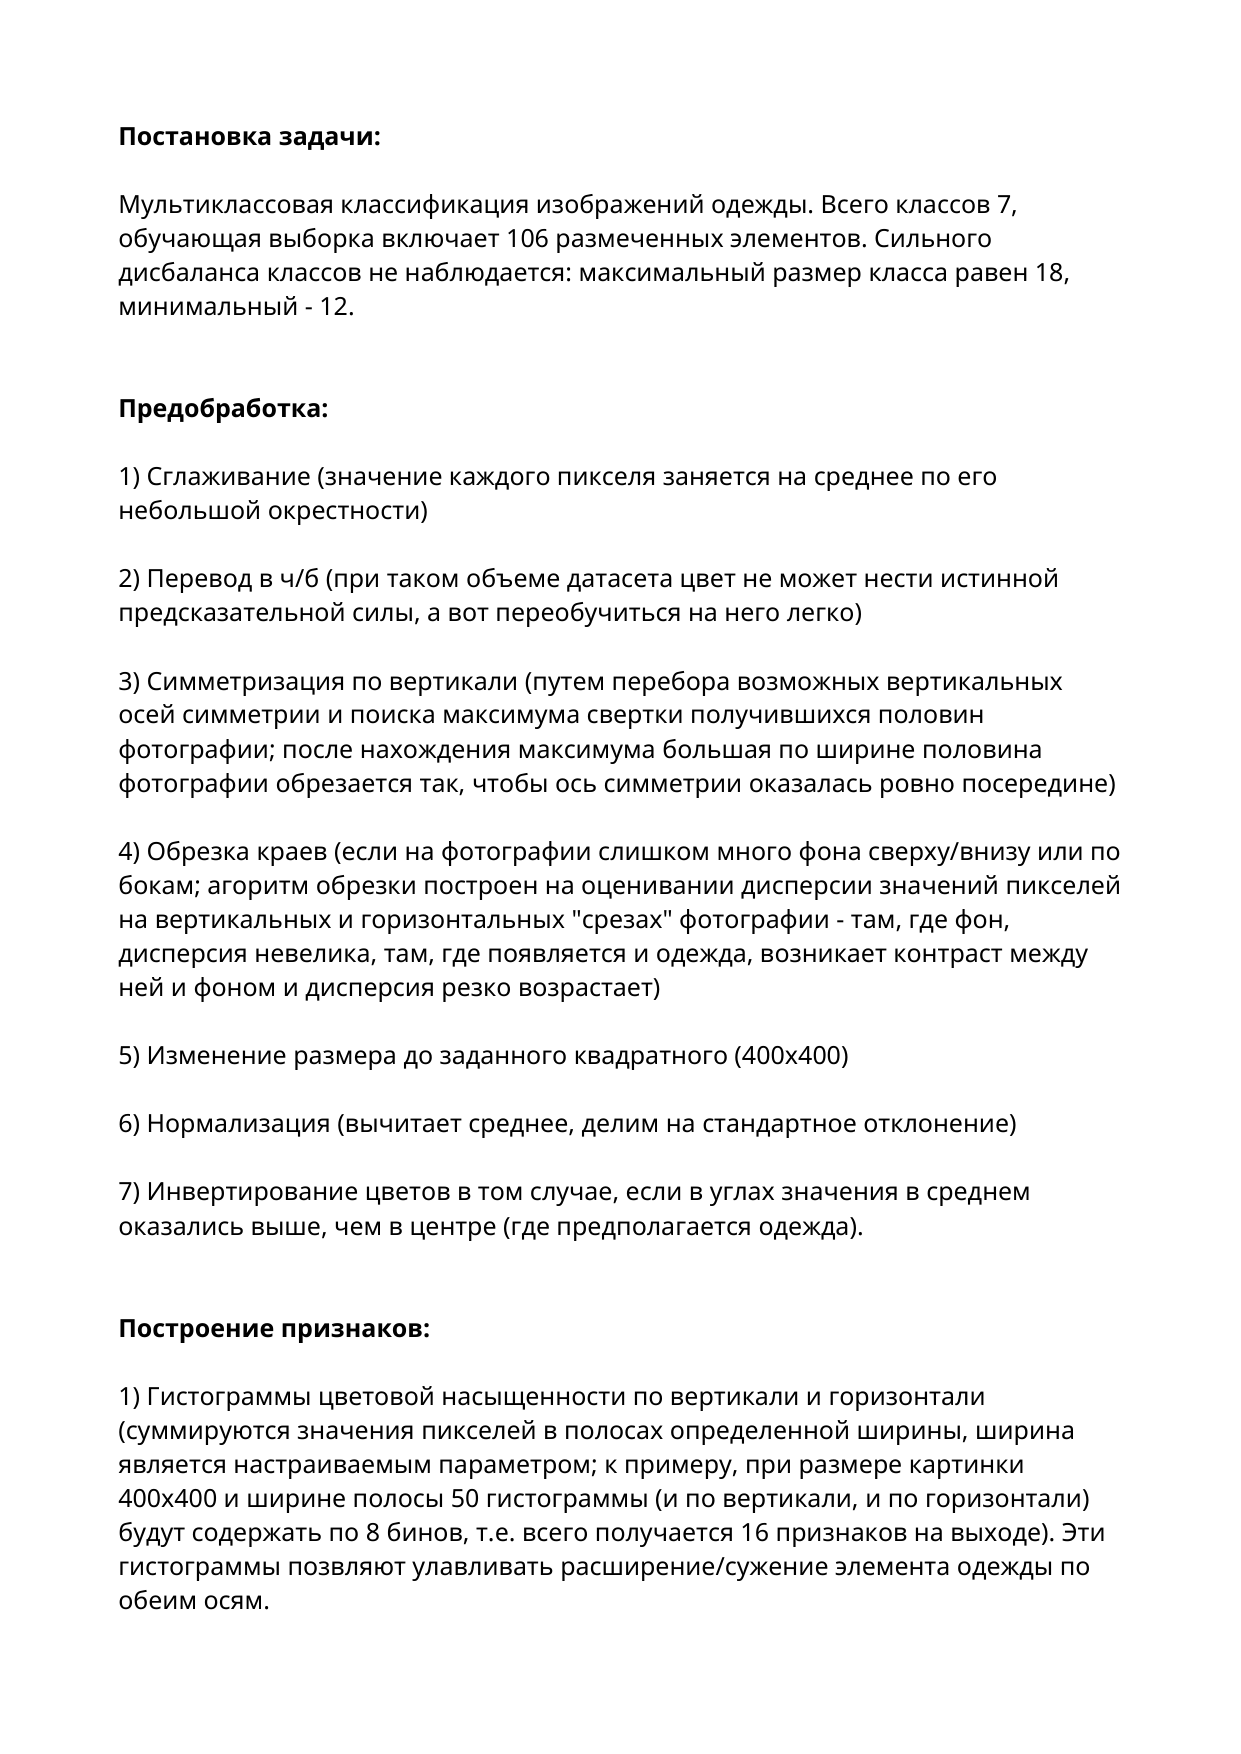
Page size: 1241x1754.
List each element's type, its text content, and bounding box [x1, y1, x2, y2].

text 4) Обрезка краев (если на фотографии слишком много фона сверху/внизу или по бокам; агоритм обрезки построен на оценивании дисперсии значений пикселей на вертикальных и горизонтальных "срезах" фотографии - там, где фон, дисперсия невелика, там, где появляется и одежда, возникает контраст между ней и фоном и дисперсия резко возрастает) [118, 833, 1122, 1004]
text 2) Перевод в ч/б (при таком объеме датасета цвет не может нести истинной предсказательной силы, а вот переобучиться на него легко) [118, 561, 1122, 629]
text Предобработка: [118, 391, 1122, 425]
text 1) Сглаживание (значение каждого пикселя заняется на среднее по его небольшой окрестности) [118, 459, 1122, 527]
text Построение признаков: [118, 1310, 1122, 1344]
text 1) Гистограммы цветовой насыщенности по вертикали и горизонтали (суммируются значения пикселей в полосах определенной ширины, ширина является настраиваемым параметром; к примеру, при размере картинки 400х400 и ширине полосы 50 гистограммы (и по вертикали, и по горизонтали) будут содержать по 8 бинов, т.е. всего получается 16 признаков на выходе). Эти гистограммы позвляют улавливать расширение/сужение элемента одежды по обеим осям. [118, 1378, 1122, 1617]
text 3) Симметризация по вертикали (путем перебора возможных вертикальных осей симметрии и поиска максимума свертки получившихся половин фотографии; после нахождения максимума большая по ширине половина фотографии обрезается так, чтобы ось симметрии оказалась ровно посередине) [118, 663, 1122, 799]
text 7) Инвертирование цветов в том случае, если в углах значения в среднем оказались выше, чем в центре (где предполагается одежда). [118, 1174, 1122, 1242]
text Мультиклассовая классификация изображений одежды. Всего классов 7, обучающая выборка включает 106 размеченных элементов. Сильного дисбаланса классов не наблюдается: максимальный размер класса равен 18, минимальный - 12. [118, 186, 1122, 322]
text Постановка задачи: [118, 118, 1122, 152]
text 6) Нормализация (вычитает среднее, делим на стандартное отклонение) [118, 1106, 1122, 1140]
text 5) Изменение размера до заданного квадратного (400х400) [118, 1038, 1122, 1072]
